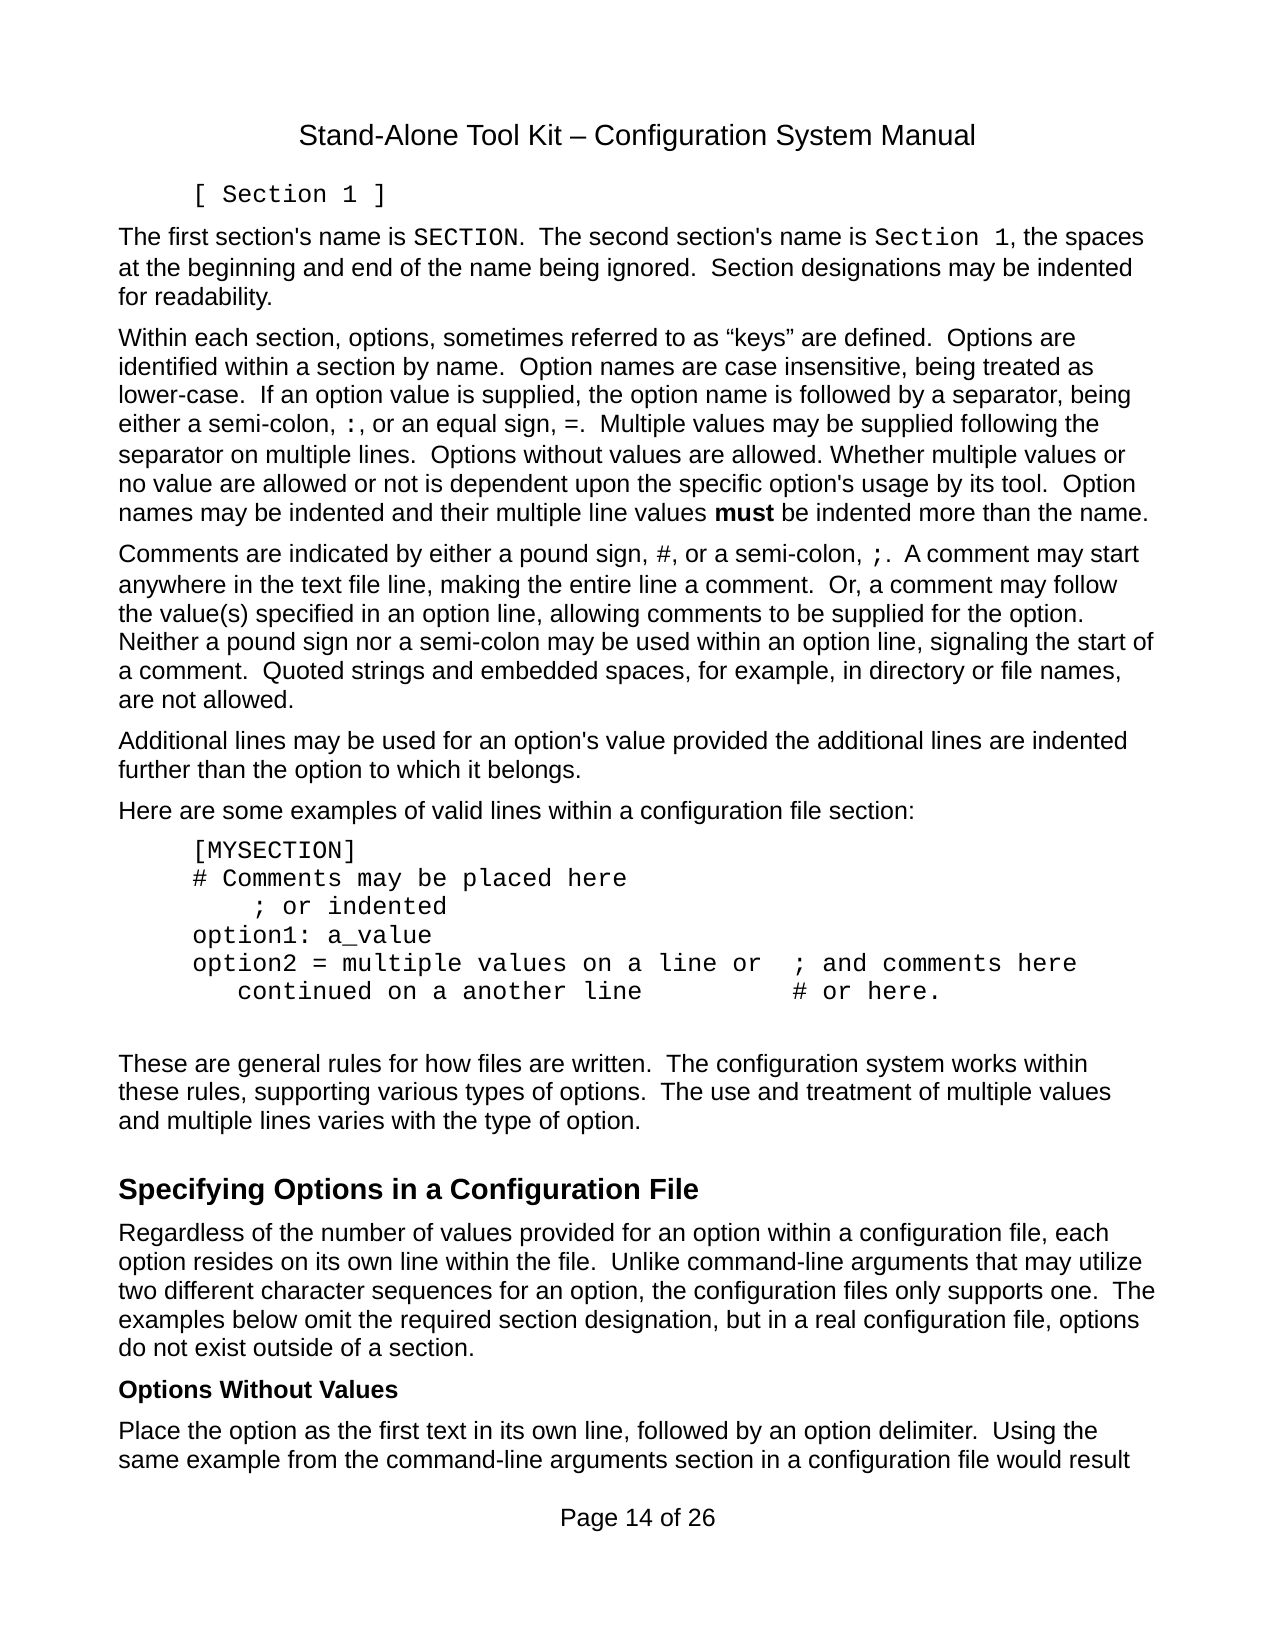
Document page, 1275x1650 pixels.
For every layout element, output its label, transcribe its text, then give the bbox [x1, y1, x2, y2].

text option2 = multiple values on a line or ; and comments here [192, 951, 1157, 979]
text Place the option as the first text in its own line, followed by an option delimiter. Using the same example from the command-line arguments section in a configuration file would result [118, 1416, 1157, 1473]
text # Comments may be placed here [192, 866, 1157, 894]
text option1: a_value [192, 922, 1157, 951]
text The first section's name is SECTION. The second section's name is Section 1, the spaces at the beginning and end of the name being ignored. Section designations may be indented for readability. [118, 222, 1157, 310]
text Additional lines may be used for an option's value provided the additional lines are indented further than the option to which it belongs. [118, 726, 1157, 783]
text Within each section, options, sometimes referred to as “keys” are defined. Options are identified within a section by name. Option names are case insensitive, being treated as lower-case. If an option value is supplied, the option name is followed by a separator, being either a semi-colon, :, or an equal sign, =. Multiple values may be supplied following the separator on multiple lines. Options without values are allowed. Whether multiple values or no value are allowed or not is dependent upon the specific option's usage by its tool. Option names may be indented and their multiple line values must be indented more than the name. [118, 323, 1157, 526]
text continued on a another line # or here. [192, 979, 1157, 1007]
text [ Section 1 ] [192, 181, 1157, 209]
text [MYSECTION] [192, 837, 1157, 866]
text Regardless of the number of values provided for an option within a configuration file, each option resides on its own line within the file. Unlike command-line arguments that may utilize two different character sequences for an option, the configuration files only supports one. The examples below omit the required section designation, but in a real configuration file, options do not exist outside of a section. [118, 1218, 1157, 1362]
text ; or indented [192, 894, 1157, 922]
text Comments are indicated by either a pound sign, #, or a semi-colon, ;. A comment may start anywhere in the text file line, making the entire line a comment. Or, a comment may follow the value(s) specified in an option line, allowing comments to be supplied for the option. Neither a pound sign nor a semi-colon may be used within an option line, signaling the start of a comment. Quoted strings and embedded spaces, for example, in directory or file names, are not allowed. [118, 539, 1157, 713]
text Here are some examples of valid lines within a configuration file section: [118, 796, 1157, 825]
subtitle Specifying Options in a Configuration File [118, 1172, 1157, 1206]
text Options Without Values [118, 1374, 1157, 1403]
text These are general rules for how files are written. The configuration system works within these rules, supporting various types of options. The use and treatment of multiple values and multiple lines varies with the type of option. [118, 1048, 1157, 1135]
